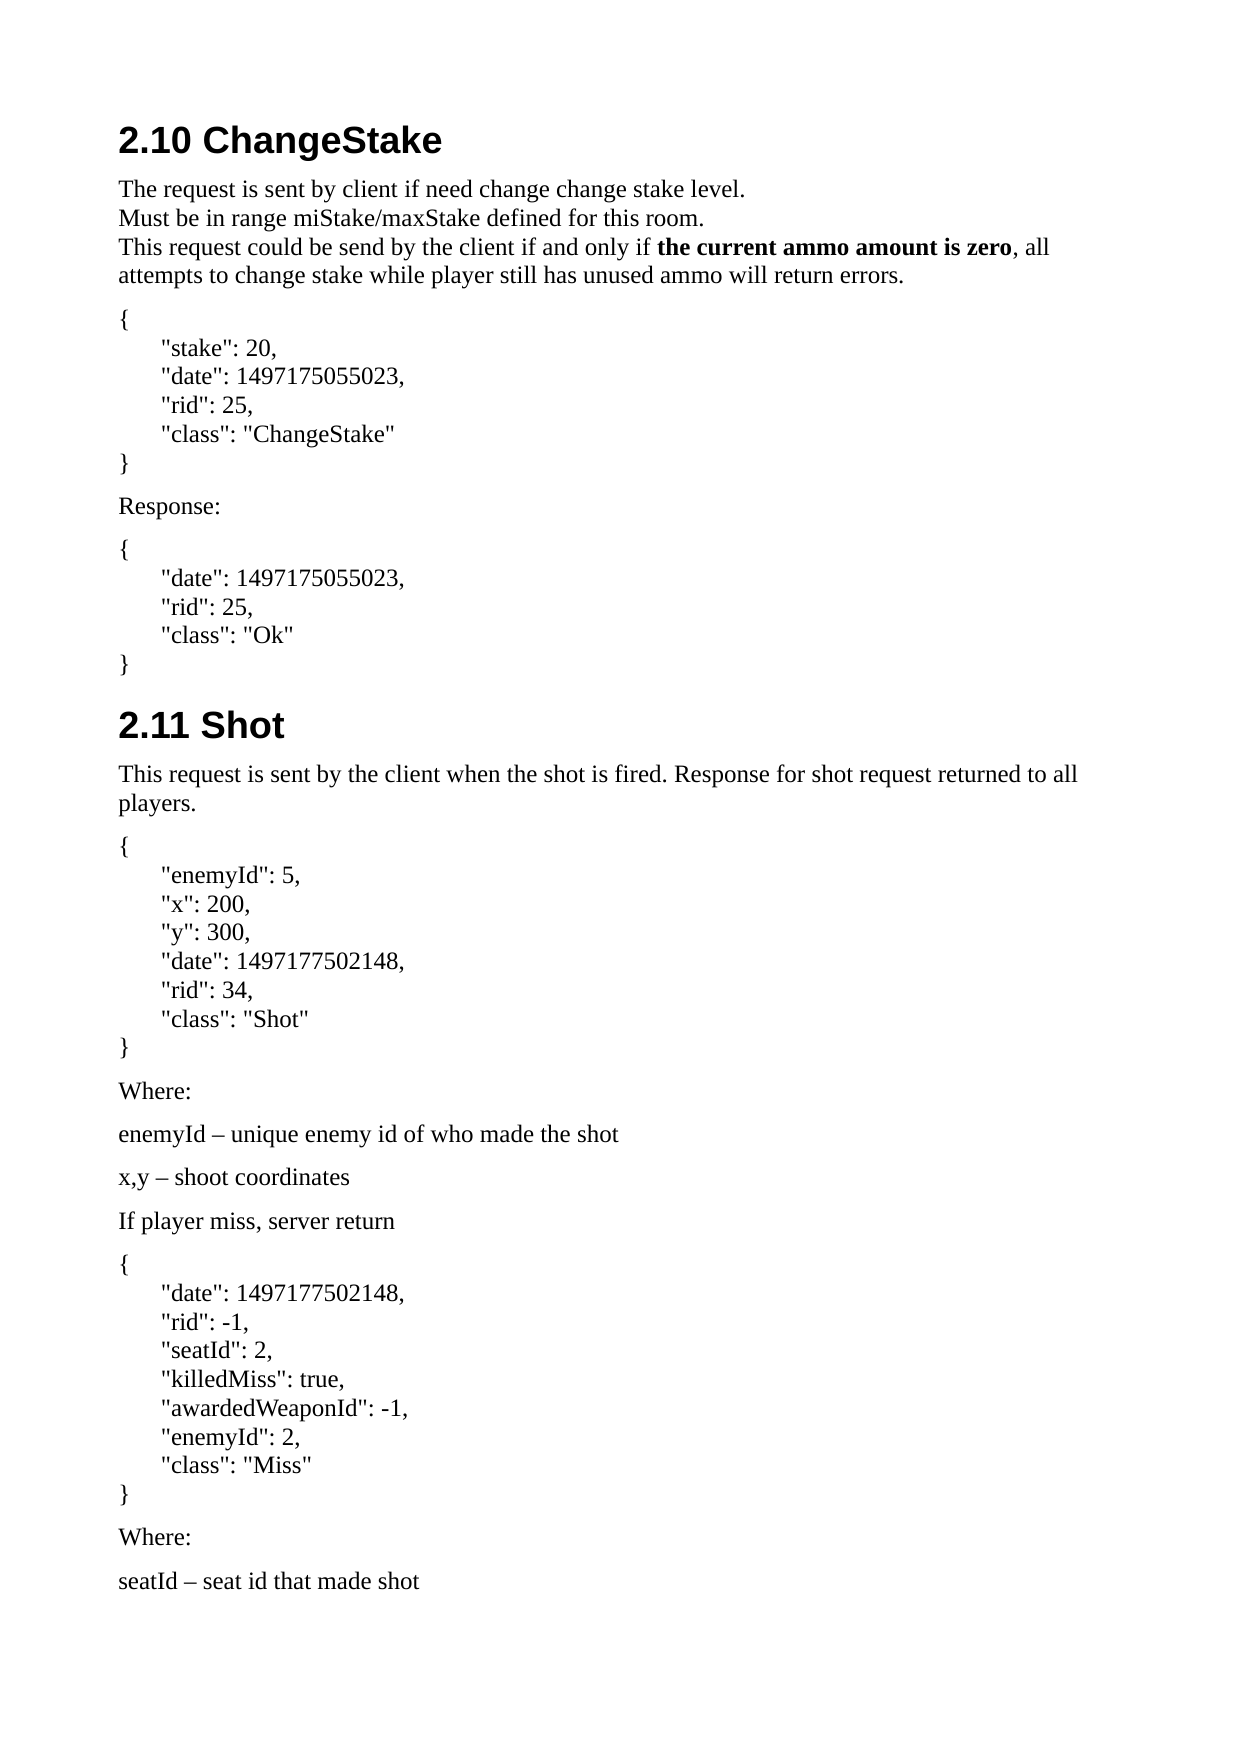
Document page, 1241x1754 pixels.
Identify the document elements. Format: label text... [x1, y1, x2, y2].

text enemyId – unique enemy id of who made the shot [118, 1119, 1122, 1148]
text Where: [118, 1076, 1122, 1104]
text { "date": 1497175055023, "rid": 25, "class": "Ok" } [118, 534, 1122, 678]
text Response: [118, 491, 1122, 520]
subtitle 2.10 ChangeStake [118, 118, 1122, 162]
text If player miss, server return [118, 1206, 1122, 1234]
subtitle 2.11 Shot [118, 703, 1122, 747]
text { "enemyId": 5, "x": 200, "y": 300, "date": 1497177502148, "rid": 34, "class": "Shot" } [118, 831, 1122, 1061]
text The request is sent by client if need change change stake level. Must be in range miStake/maxStake defined for this room. This request could be send by the client if and only if the current ammo amount is zero, all attempts to change stake while player still has unused ammo will return errors. [118, 174, 1122, 289]
text { "date": 1497177502148, "rid": -1, "seatId": 2, "killedMiss": true, "awardedWeaponId": -1, "enemyId": 2, "class": "Miss" } [118, 1249, 1122, 1508]
text This request is sent by the client when the shot is fired. Response for shot request returned to all players. [118, 759, 1122, 817]
text seatId – seat id that made shot [118, 1566, 1122, 1594]
text { "stake": 20, "date": 1497175055023, "rid": 25, "class": "ChangeStake" } [118, 304, 1122, 476]
text x,y – shoot coordinates [118, 1162, 1122, 1191]
text Where: [118, 1522, 1122, 1551]
